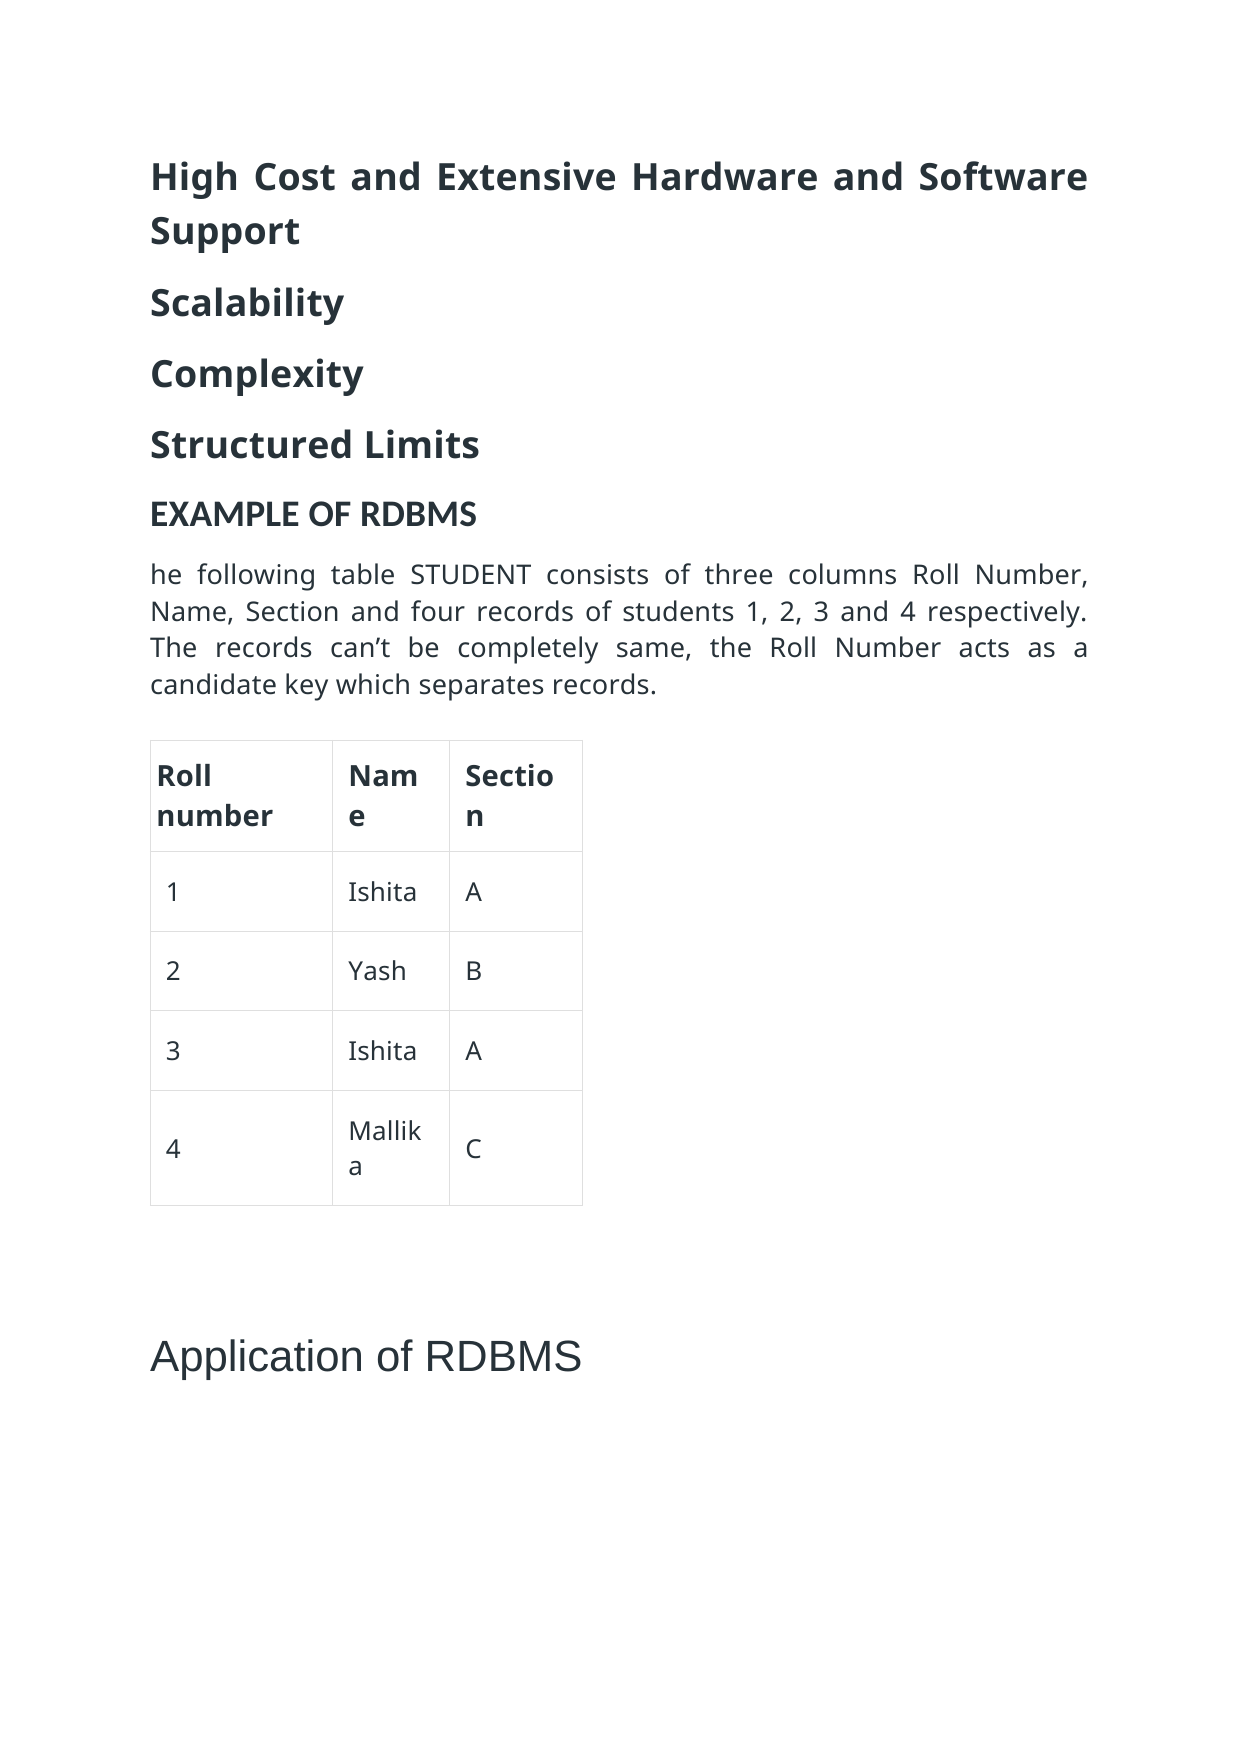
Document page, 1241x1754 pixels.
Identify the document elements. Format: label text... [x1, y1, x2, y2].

table_cell A [450, 1011, 582, 1090]
table_header Section [450, 741, 582, 851]
text he following table STUDENT consists of three columns Roll Number, Name, Section and four records of students 1, 2, 3 and 4 respectively. The records can’t be completely same, the Roll Number acts as a candidate key which separates records. [150, 555, 1090, 703]
text Complexity [150, 347, 1090, 398]
table_cell Ishita [333, 852, 449, 931]
table_cell 1 [151, 852, 332, 931]
table_cell Yash [333, 932, 449, 1010]
table_cell C [450, 1091, 582, 1205]
table_cell Ishita [333, 1011, 449, 1090]
text Structured Limits [150, 418, 1090, 469]
table_cell 4 [151, 1091, 332, 1205]
table_header Roll number [151, 741, 332, 851]
table_cell 2 [151, 932, 332, 1010]
subtitle Application of RDBMS [150, 1330, 1090, 1380]
table_cell Mallika [333, 1091, 449, 1205]
table_header Name [333, 741, 449, 851]
text EXAMPLE OF RDBMS [150, 489, 1090, 535]
table_cell 3 [151, 1011, 332, 1090]
text High Cost and Extensive Hardware and Software Support [150, 150, 1090, 256]
table_cell A [450, 852, 582, 931]
table_cell B [450, 932, 582, 1010]
text Scalability [150, 276, 1090, 327]
